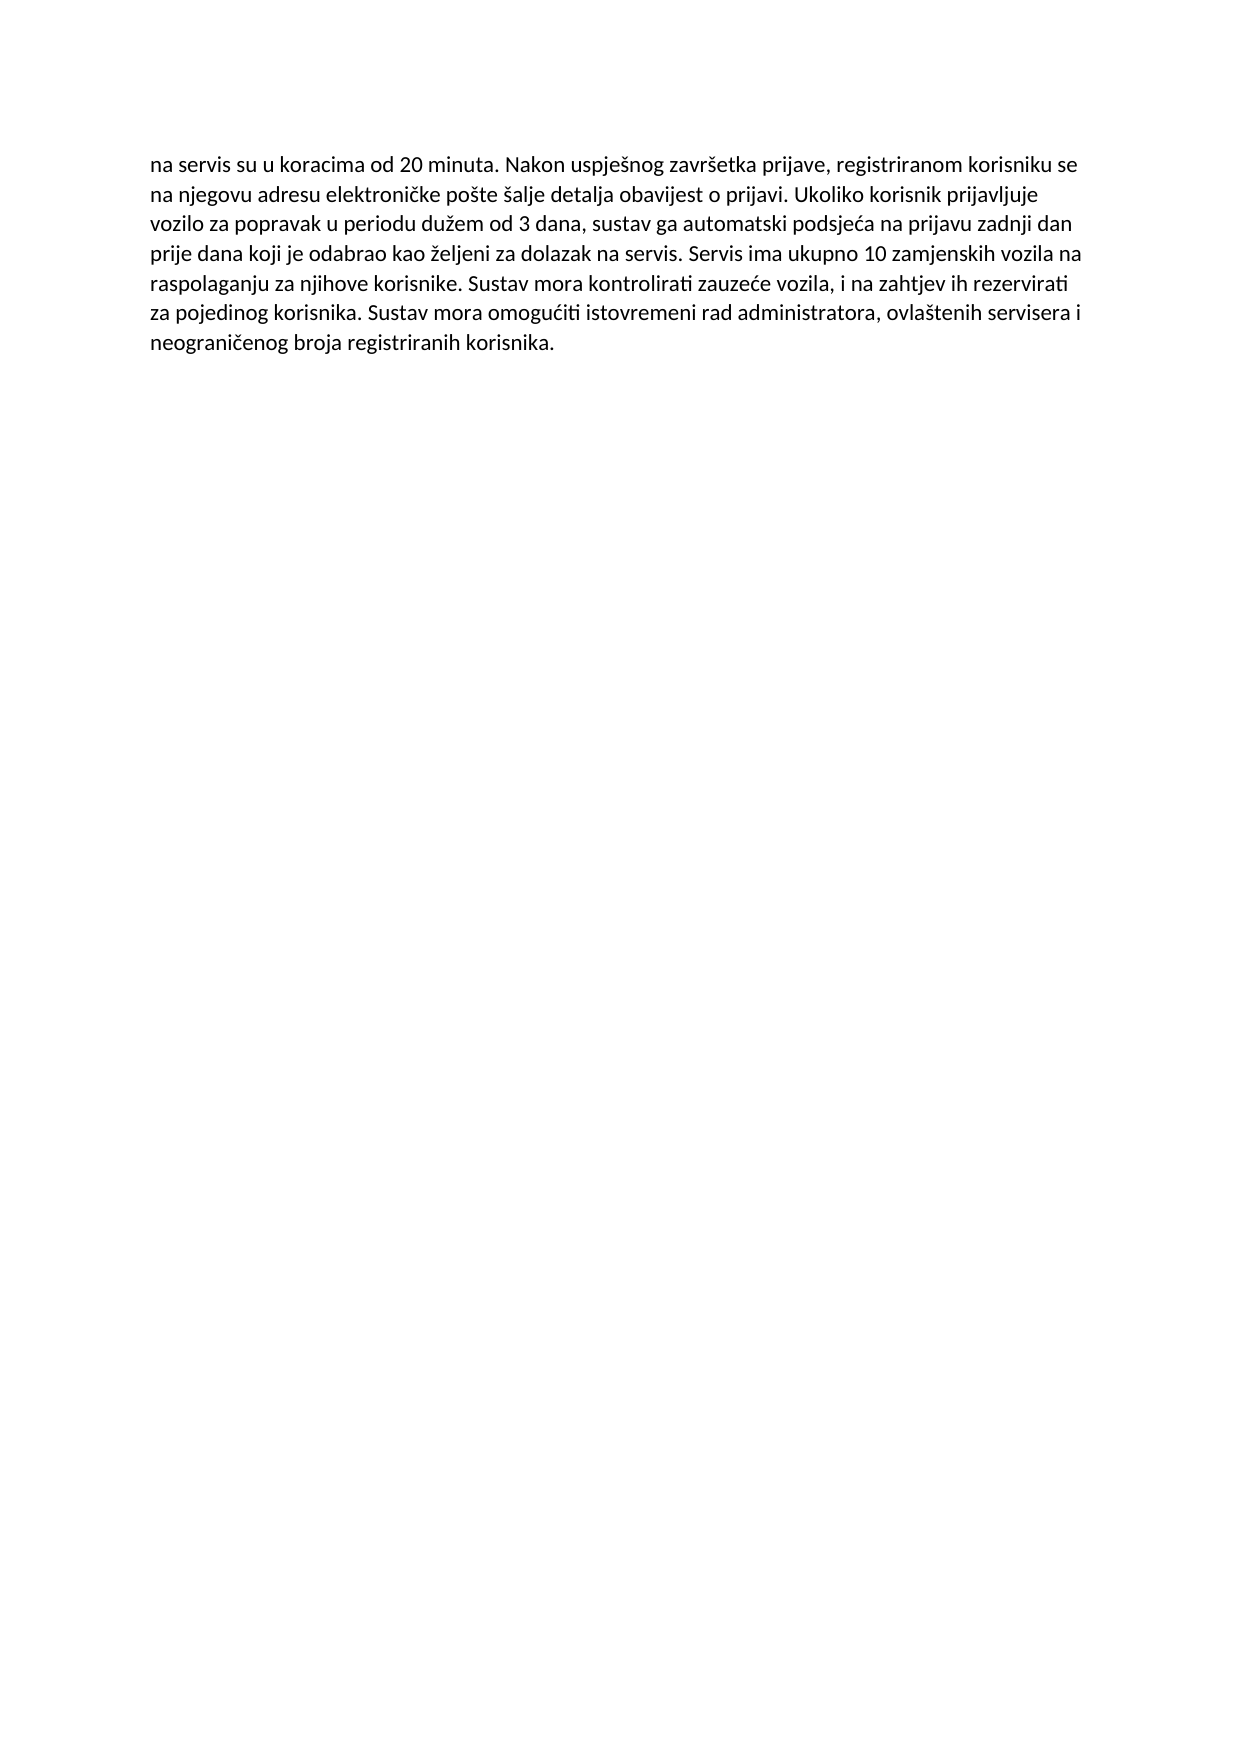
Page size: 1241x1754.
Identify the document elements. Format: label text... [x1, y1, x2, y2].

text na servis su u koracima od 20 minuta. Nakon uspješnog završetka prijave, registriranom korisniku se na njegovu adresu elektroničke pošte šalje detalja obavijest o prijavi. Ukoliko korisnik prijavljuje vozilo za popravak u periodu dužem od 3 dana, sustav ga automatski podsjeća na prijavu zadnji dan prije dana koji je odabrao kao željeni za dolazak na servis. Servis ima ukupno 10 zamjenskih vozila na raspolaganju za njihove korisnike. Sustav mora kontrolirati zauzeće vozila, i na zahtjev ih rezervirati za pojedinog korisnika. Sustav mora omogućiti istovremeni rad administratora, ovlaštenih servisera i neograničenog broja registriranih korisnika. [150, 150, 1090, 356]
